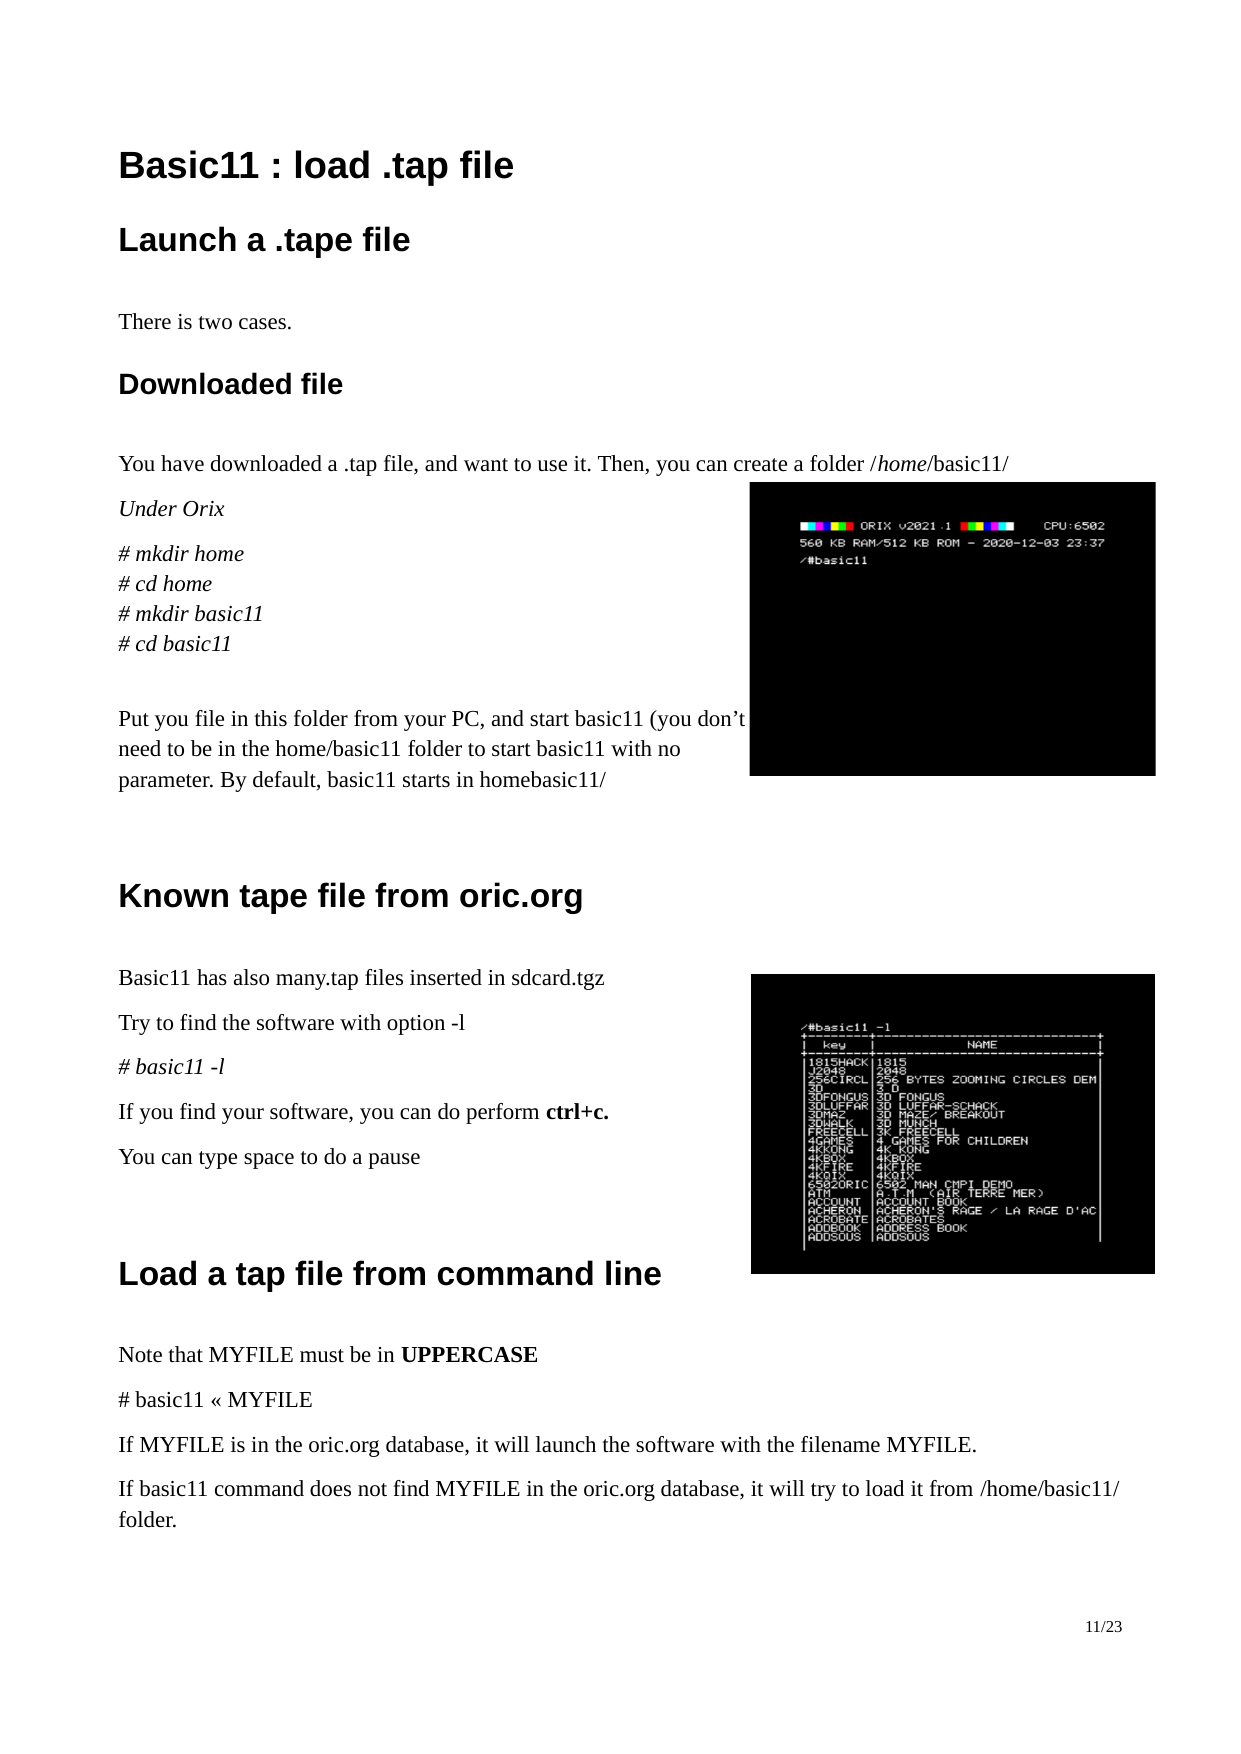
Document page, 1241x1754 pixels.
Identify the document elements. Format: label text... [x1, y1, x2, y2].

picture [751, 974, 1155, 1274]
text Put you file in this folder from your PC, and start basic11 (you don’t need to be in the home/basic11 folder to start basic11 with no parameter. By default, basic11 starts in homebasic11/ [118, 705, 1122, 792]
subtitle Basic11 : load .tap file [118, 143, 1122, 187]
text If you find your software, you can do perform ctrl+c. [118, 1098, 751, 1124]
text Try to find the software with option -l [118, 1008, 751, 1035]
picture [749, 482, 1156, 776]
text If MYFILE is in the oric.org database, it will launch the software with the filename MYFILE. [118, 1431, 1122, 1457]
subtitle Downloaded file [118, 367, 1122, 401]
text There is two cases. [118, 308, 1122, 334]
text Note that MYFILE must be in UPPERCASE [118, 1341, 1122, 1367]
text Basic11 has also many.tap files inserted in sdcard.tgz [118, 964, 1122, 990]
text # basic11 « MYFILE [118, 1386, 1122, 1412]
subtitle Load a tap file from command line [118, 1253, 1122, 1292]
text Under Orix [118, 495, 749, 521]
text You can type space to do a pause [118, 1143, 751, 1169]
text # basic11 -l [118, 1053, 751, 1080]
text If basic11 command does not find MYFILE in the oric.org database, it will try to load it from /home/basic11/ folder. [118, 1475, 1122, 1532]
subtitle Launch a .tape file [118, 220, 1122, 259]
subtitle Known tape file from oric.org [118, 876, 1122, 915]
text You have downloaded a .tap file, and want to use it. Then, you can create a folder /home/basic11/ [118, 450, 1122, 476]
text # mkdir home # cd home # mkdir basic11 # cd basic11 [118, 539, 749, 687]
